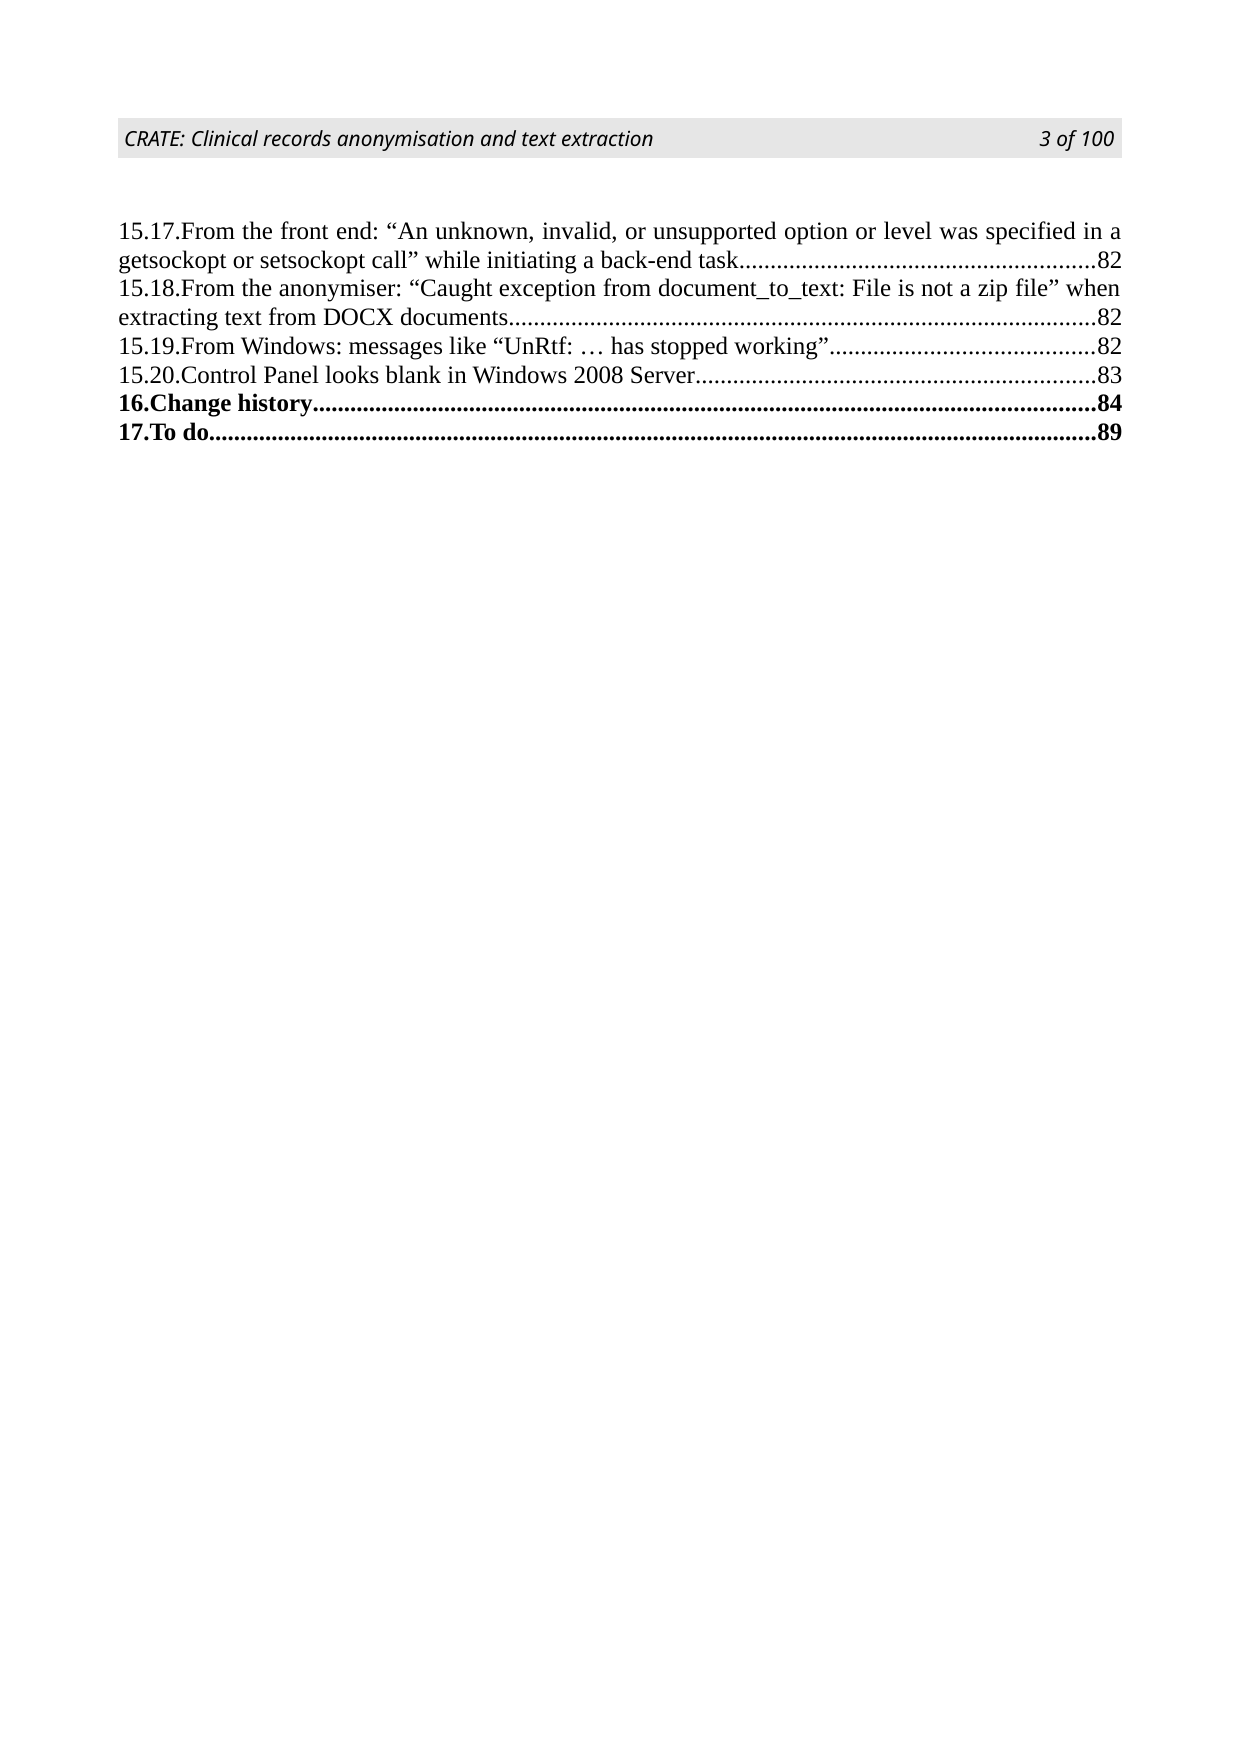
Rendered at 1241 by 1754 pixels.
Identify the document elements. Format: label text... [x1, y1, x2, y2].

text 15.17.From the front end: “An unknown, invalid, or unsupported option or level was specified in a getsockopt or setsockopt call” while initiating a back-end task 82 [118, 216, 1122, 273]
text 15.18.From the anonymiser: “Caught exception from document_to_text: File is not a zip file” when extracting text from DOCX documents 82 [118, 273, 1122, 331]
text 16.Change history 84 [118, 388, 1122, 417]
text 15.20.Control Panel looks blank in Windows 2008 Server 83 [118, 360, 1122, 388]
text 15.19.From Windows: messages like “UnRtf: … has stopped working” 82 [118, 331, 1122, 360]
text 17.To do 89 [118, 417, 1122, 446]
